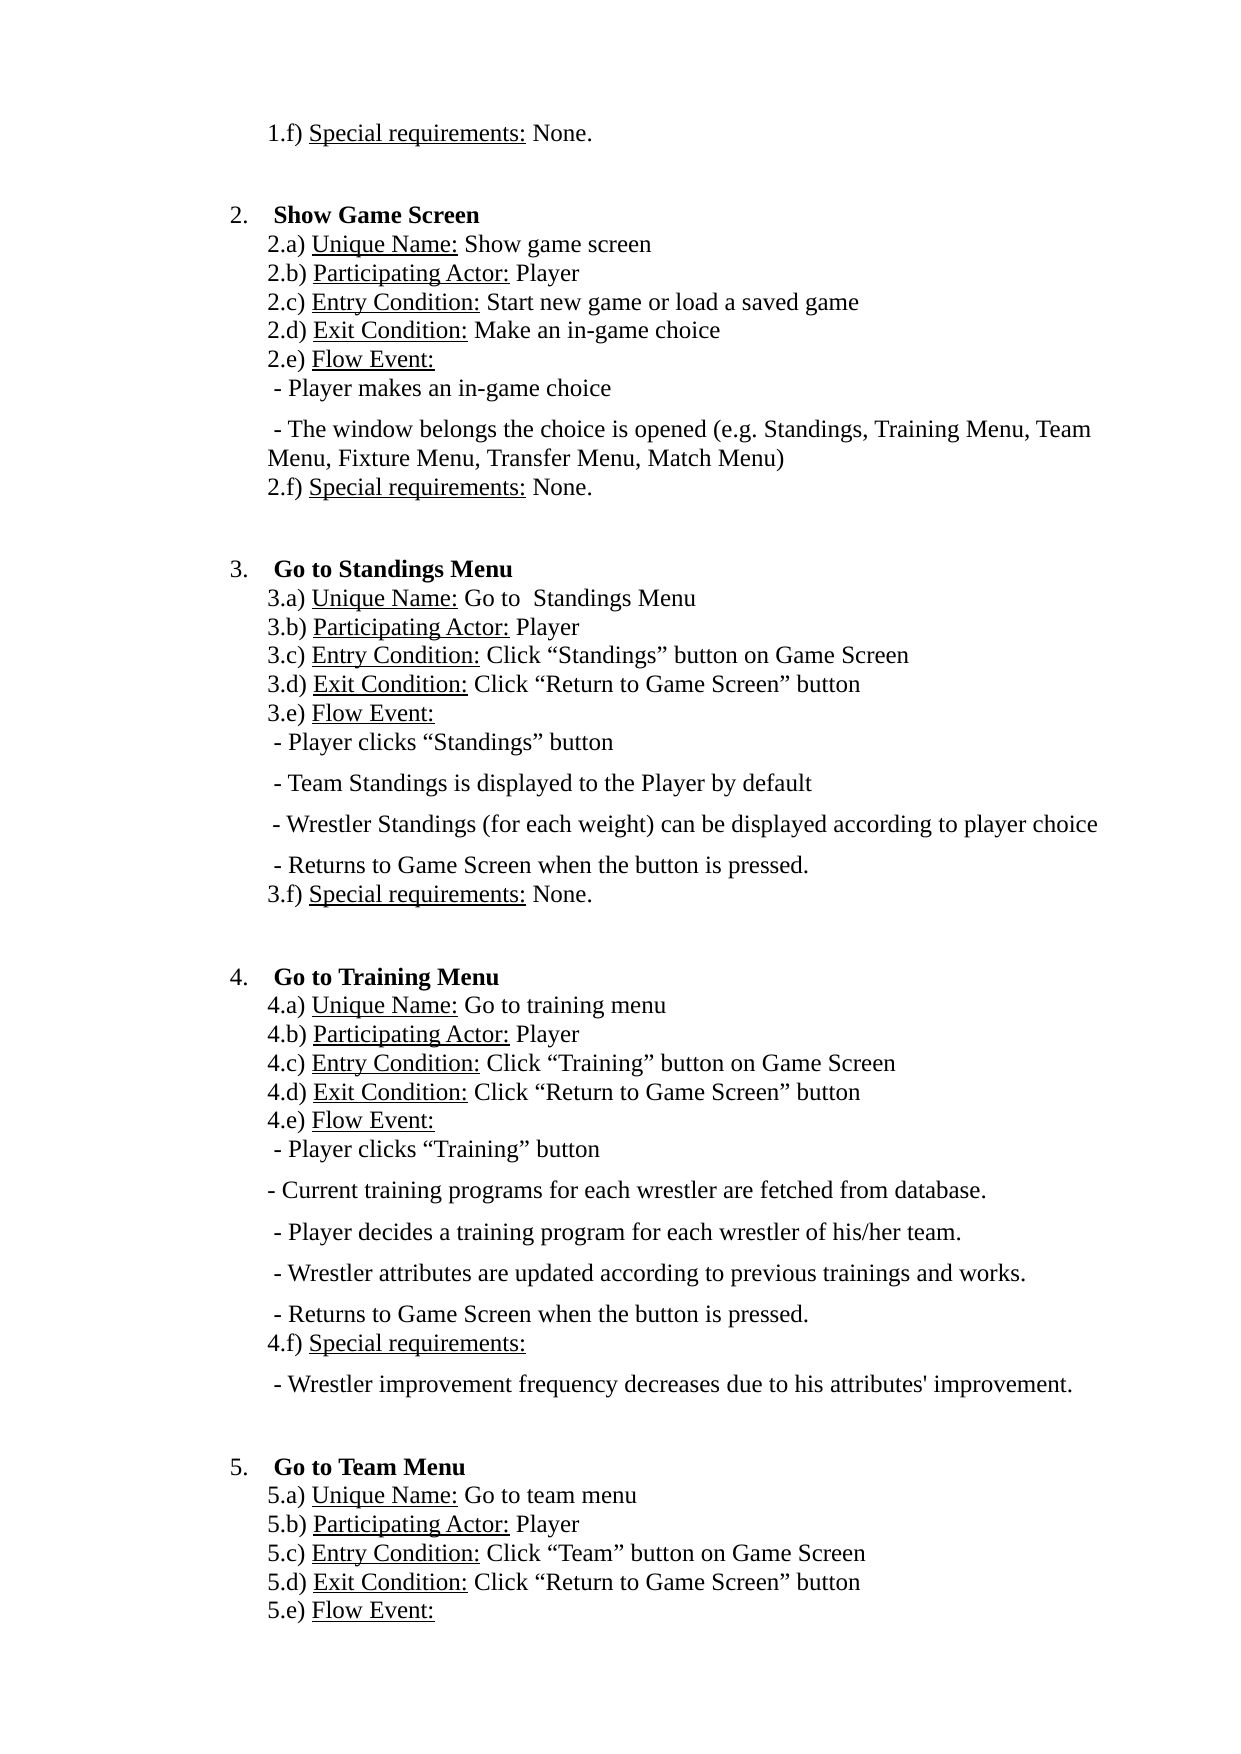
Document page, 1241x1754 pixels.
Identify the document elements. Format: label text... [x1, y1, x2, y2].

list Go to Training Menu 4.a) Unique Name: Go to training menu 4.b) Participating Actor: Player 4.c) Entry Condition: Click “Training” button on Game Screen 4.d) Exit Condition: Click “Return to Game Screen” button 4.e) Flow Event: - Player clicks “Training” button [229, 962, 1122, 1163]
list - Wrestler improvement frequency decreases due to his attributes' improvement. [229, 1369, 1122, 1398]
text - Wrestler Standings (for each weight) can be displayed according to player choice [118, 809, 1122, 838]
list - Wrestler attributes are updated according to previous trainings and works. [229, 1258, 1122, 1287]
list Go to Standings Menu 3.a) Unique Name: Go to Standings Menu 3.b) Participating Actor: Player 3.c) Entry Condition: Click “Standings” button on Game Screen 3.d) Exit Condition: Click “Return to Game Screen” button 3.e) Flow Event: - Player clicks “Standings” button [229, 554, 1122, 756]
list - The window belongs the choice is opened (e.g. Standings, Training Menu, Team Menu, Fixture Menu, Transfer Menu, Match Menu) 2.f) Special requirements: None. [229, 414, 1122, 501]
list - Team Standings is displayed to the Player by default [229, 768, 1122, 797]
list - Returns to Game Screen when the button is pressed. 4.f) Special requirements: [229, 1299, 1122, 1357]
list Go to Team Menu 5.a) Unique Name: Go to team menu 5.b) Participating Actor: Player 5.c) Entry Condition: Click “Team” button on Game Screen 5.d) Exit Condition: Click “Return to Game Screen” button 5.e) Flow Event: [229, 1452, 1122, 1624]
list - Player decides a training program for each wrestler of his/her team. [229, 1217, 1122, 1246]
list - Current training programs for each wrestler are fetched from database. [229, 1176, 1122, 1204]
list Show Game Screen 2.a) Unique Name: Show game screen 2.b) Participating Actor: Player 2.c) Entry Condition: Start new game or load a saved game 2.d) Exit Condition: Make an in-game choice 2.e) Flow Event: - Player makes an in-game choice [229, 201, 1122, 402]
list - Returns to Game Screen when the button is pressed. 3.f) Special requirements: None. [229, 851, 1122, 908]
list 1.f) Special requirements: None. [229, 118, 1122, 147]
